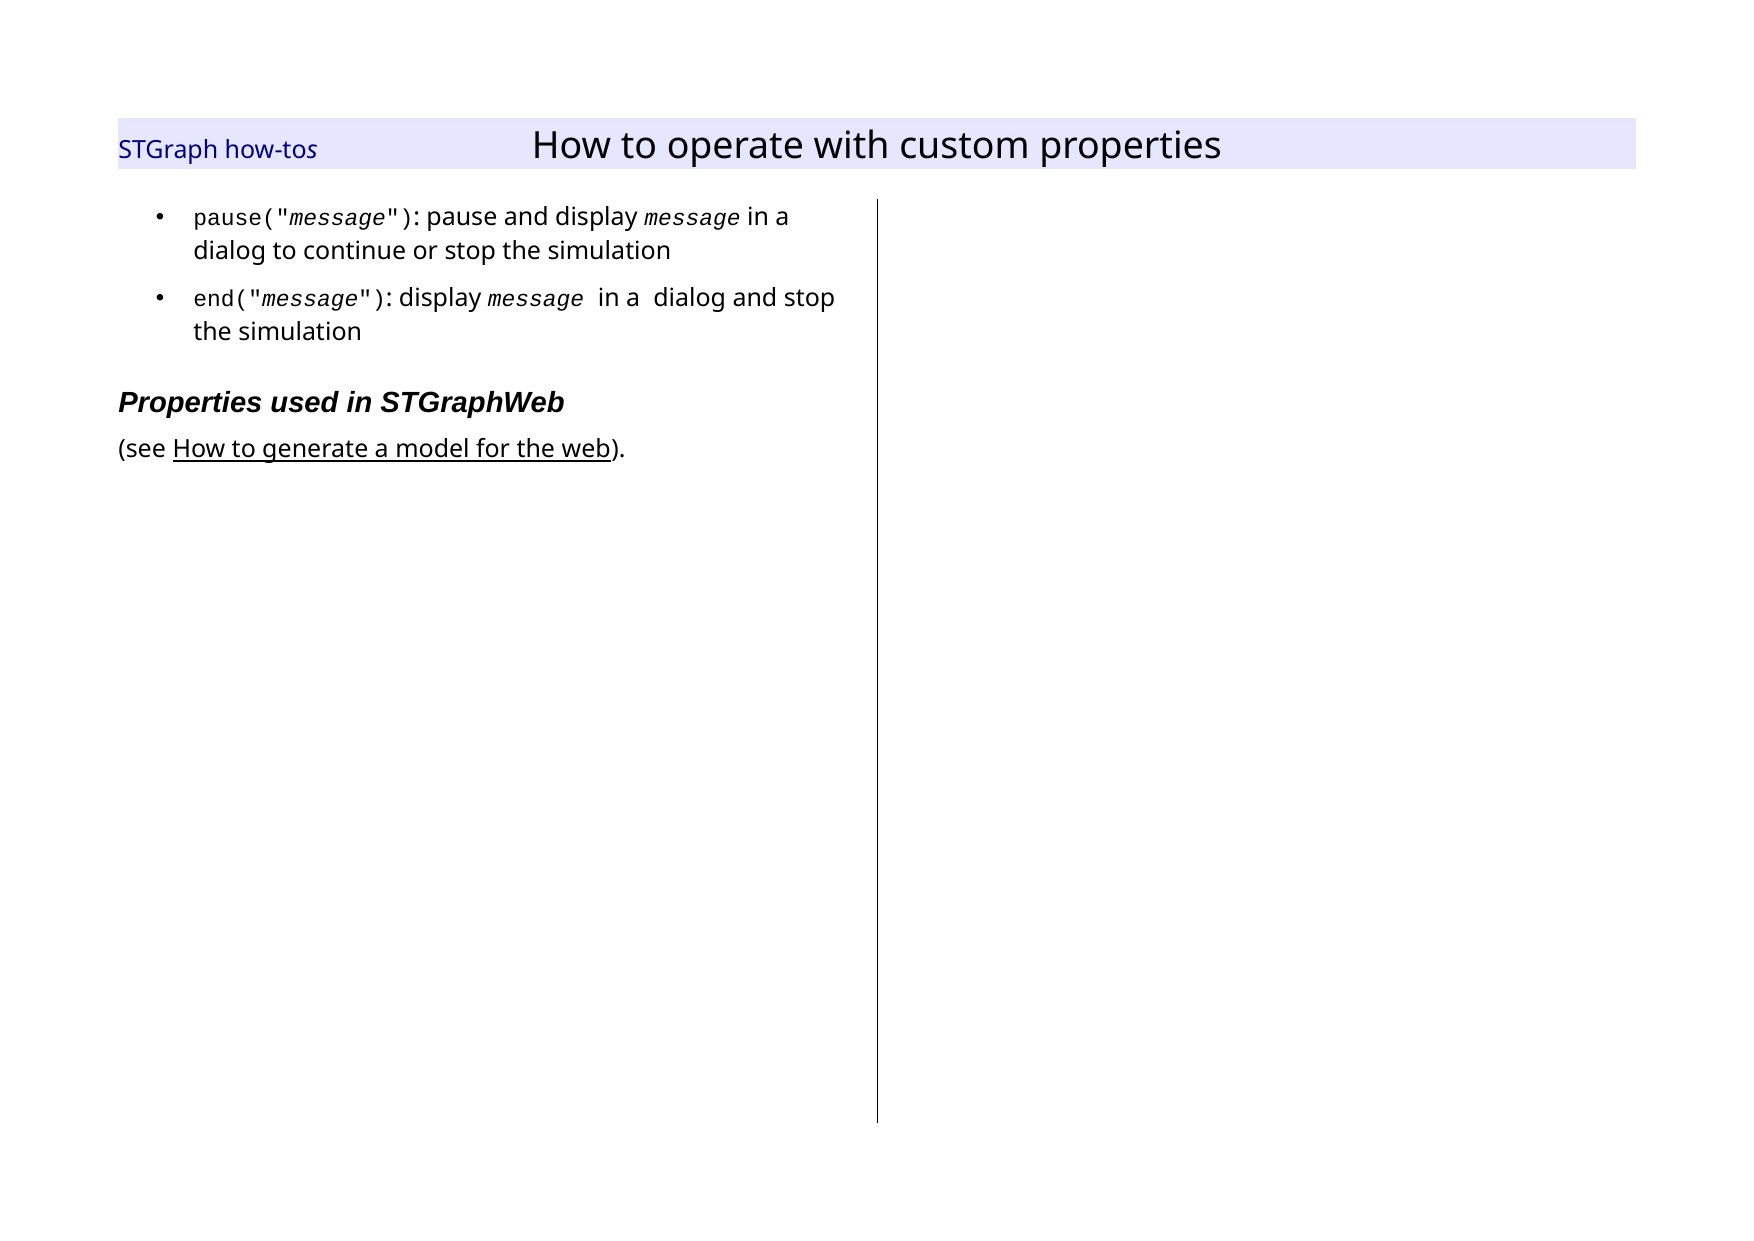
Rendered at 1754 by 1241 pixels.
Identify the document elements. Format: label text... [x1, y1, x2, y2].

text (see How to generate a model for the web). [118, 431, 868, 465]
list end("message"): display message in a dialog and stop the simulation [156, 279, 868, 347]
subtitle Properties used in STGraphWeb [118, 385, 868, 418]
list pause("message"): pause and display message in a dialog to continue or stop the simulation [156, 199, 868, 267]
